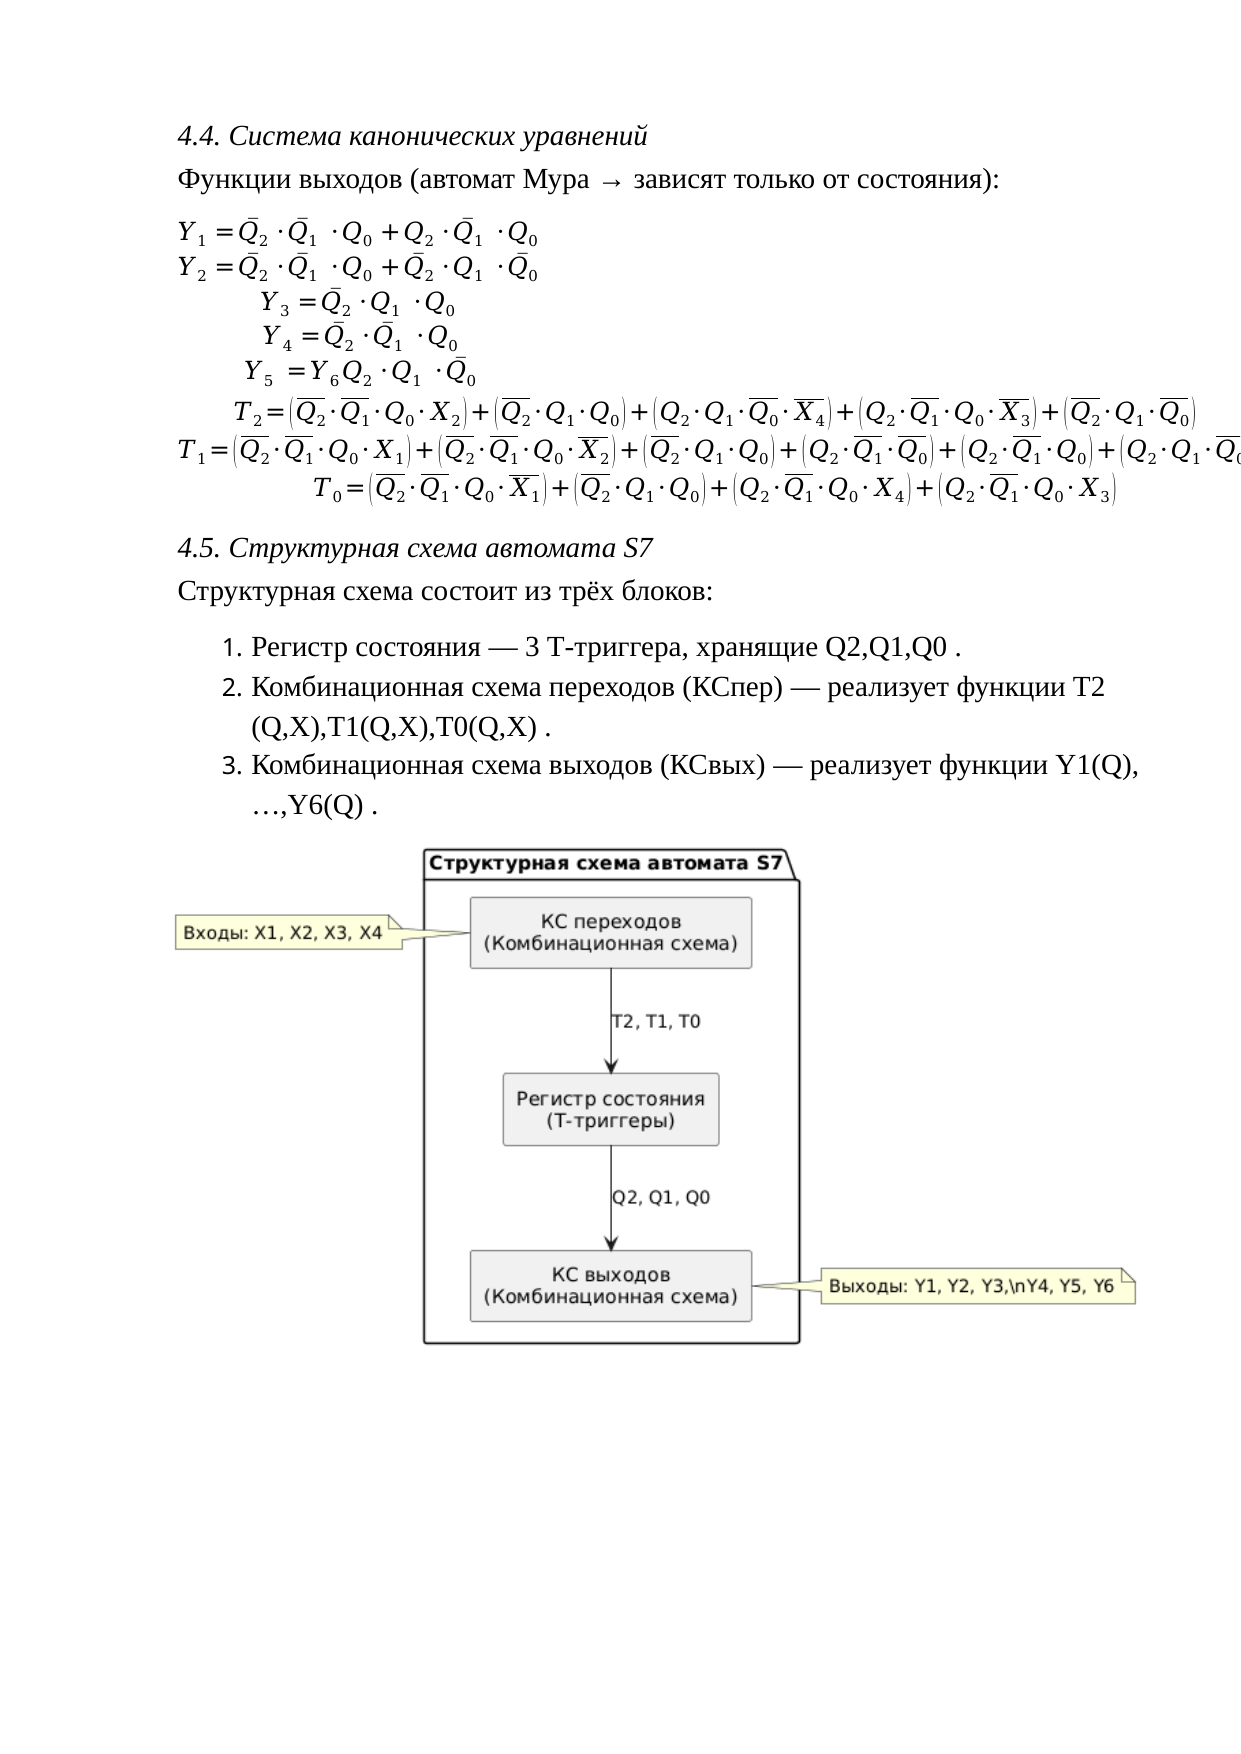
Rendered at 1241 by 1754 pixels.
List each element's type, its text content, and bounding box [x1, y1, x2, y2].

list Регистр состояния — 3 Т-триггера, хранящие Q2​,Q1​,Q0​ . [222, 629, 1152, 663]
subtitle Функции выходов (автомат Мура → зависят только от состояния): [177, 161, 1152, 195]
picture [167, 841, 1143, 1351]
list Комбинационная схема переходов (КСпер) — реализует функции T2​(Q,X),T1​(Q,X),T0​(Q,X) . [222, 669, 1152, 742]
subtitle 4.5. Структурная схема автомата S7 [177, 530, 1152, 564]
subtitle 4.4. Система канонических уравнений [177, 118, 1152, 152]
list Комбинационная схема выходов (КСвых) — реализует функции Y1​(Q),…,Y6​(Q) . [222, 747, 1152, 821]
text Структурная схема состоит из трёх блоков: [177, 573, 1152, 607]
